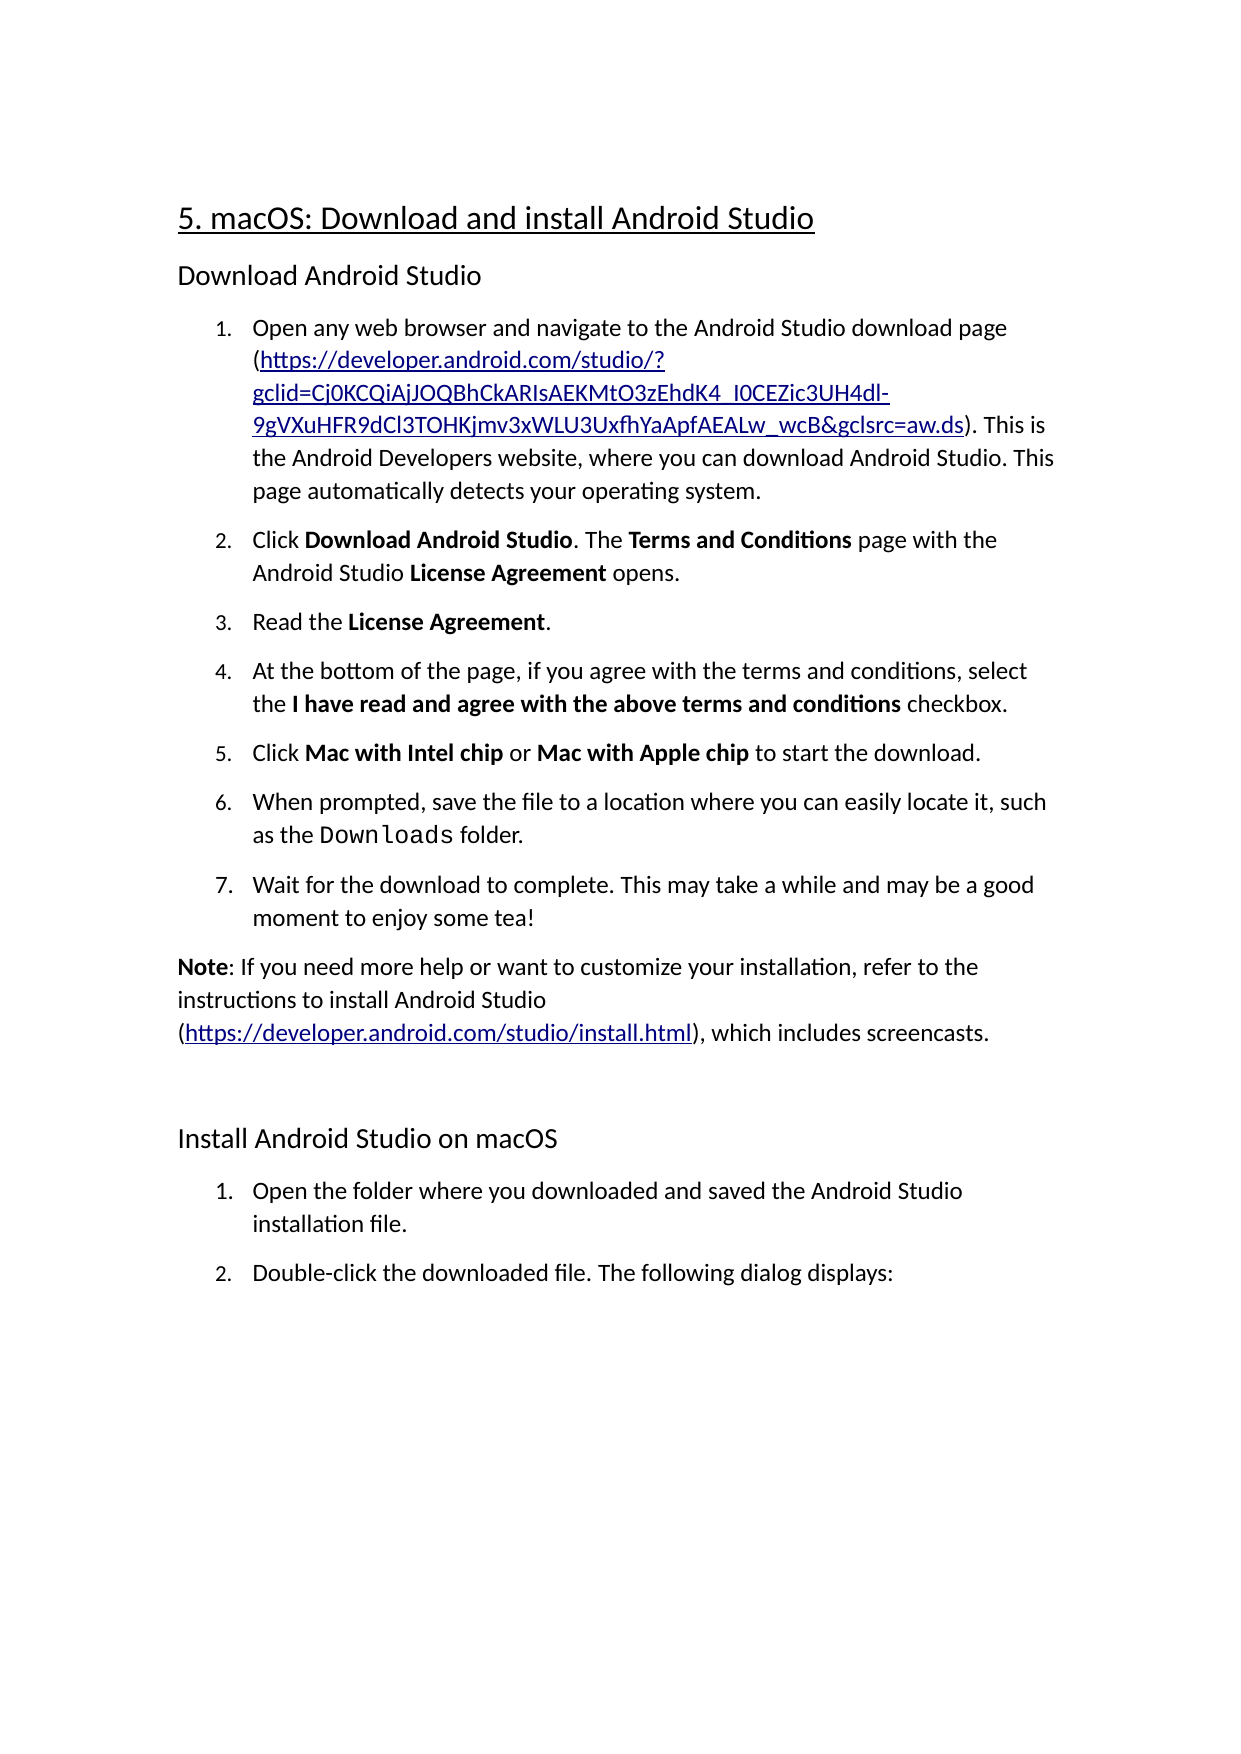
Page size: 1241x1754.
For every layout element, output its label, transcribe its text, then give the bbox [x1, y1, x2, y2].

list Click Download Android Studio. The Terms and Conditions page with the Android Studio License Agreement opens. [215, 524, 1063, 587]
text Note: If you need more help or want to customize your installation, refer to the instructions to install Android Studio (https://developer.android.com/studio/install.html), which includes screencasts. [177, 951, 1063, 1047]
list When prompted, save the file to a location where you can easily locate it, such as the Downloads folder. [215, 786, 1063, 851]
list At the bottom of the page, if you agree with the terms and conditions, select the I have read and agree with the above terms and conditions checkbox. [215, 655, 1063, 718]
text 5. macOS: Download and install Android Studio [177, 197, 1063, 238]
text Download Android Studio [177, 257, 1063, 293]
list Wait for the download to complete. This may take a while and may be a good moment to enjoy some tea! [215, 869, 1063, 933]
text Install Android Studio on macOS [177, 1121, 1063, 1156]
list Open the folder where you downloaded and saved the Android Studio installation file. [215, 1175, 1063, 1238]
list Double-click the downloaded file. The following dialog displays: [215, 1257, 1063, 1288]
list Click Mac with Intel chip or Mac with Apple chip to start the download. [215, 737, 1063, 768]
list Read the License Agreement. [215, 606, 1063, 636]
list Open any web browser and navigate to the Android Studio download page (https://developer.android.com/studio/?gclid=Cj0KCQiAjJOQBhCkARIsAEKMtO3zEhdK4_I0CEZic3UH4dl-9gVXuHFR9dCl3TOHKjmv3xWLU3UxfhYaApfAEALw_wcB&gclsrc=aw.ds). This is the Android Developers website, where you can download Android Studio. This page automatically detects your operating system. [215, 312, 1063, 505]
